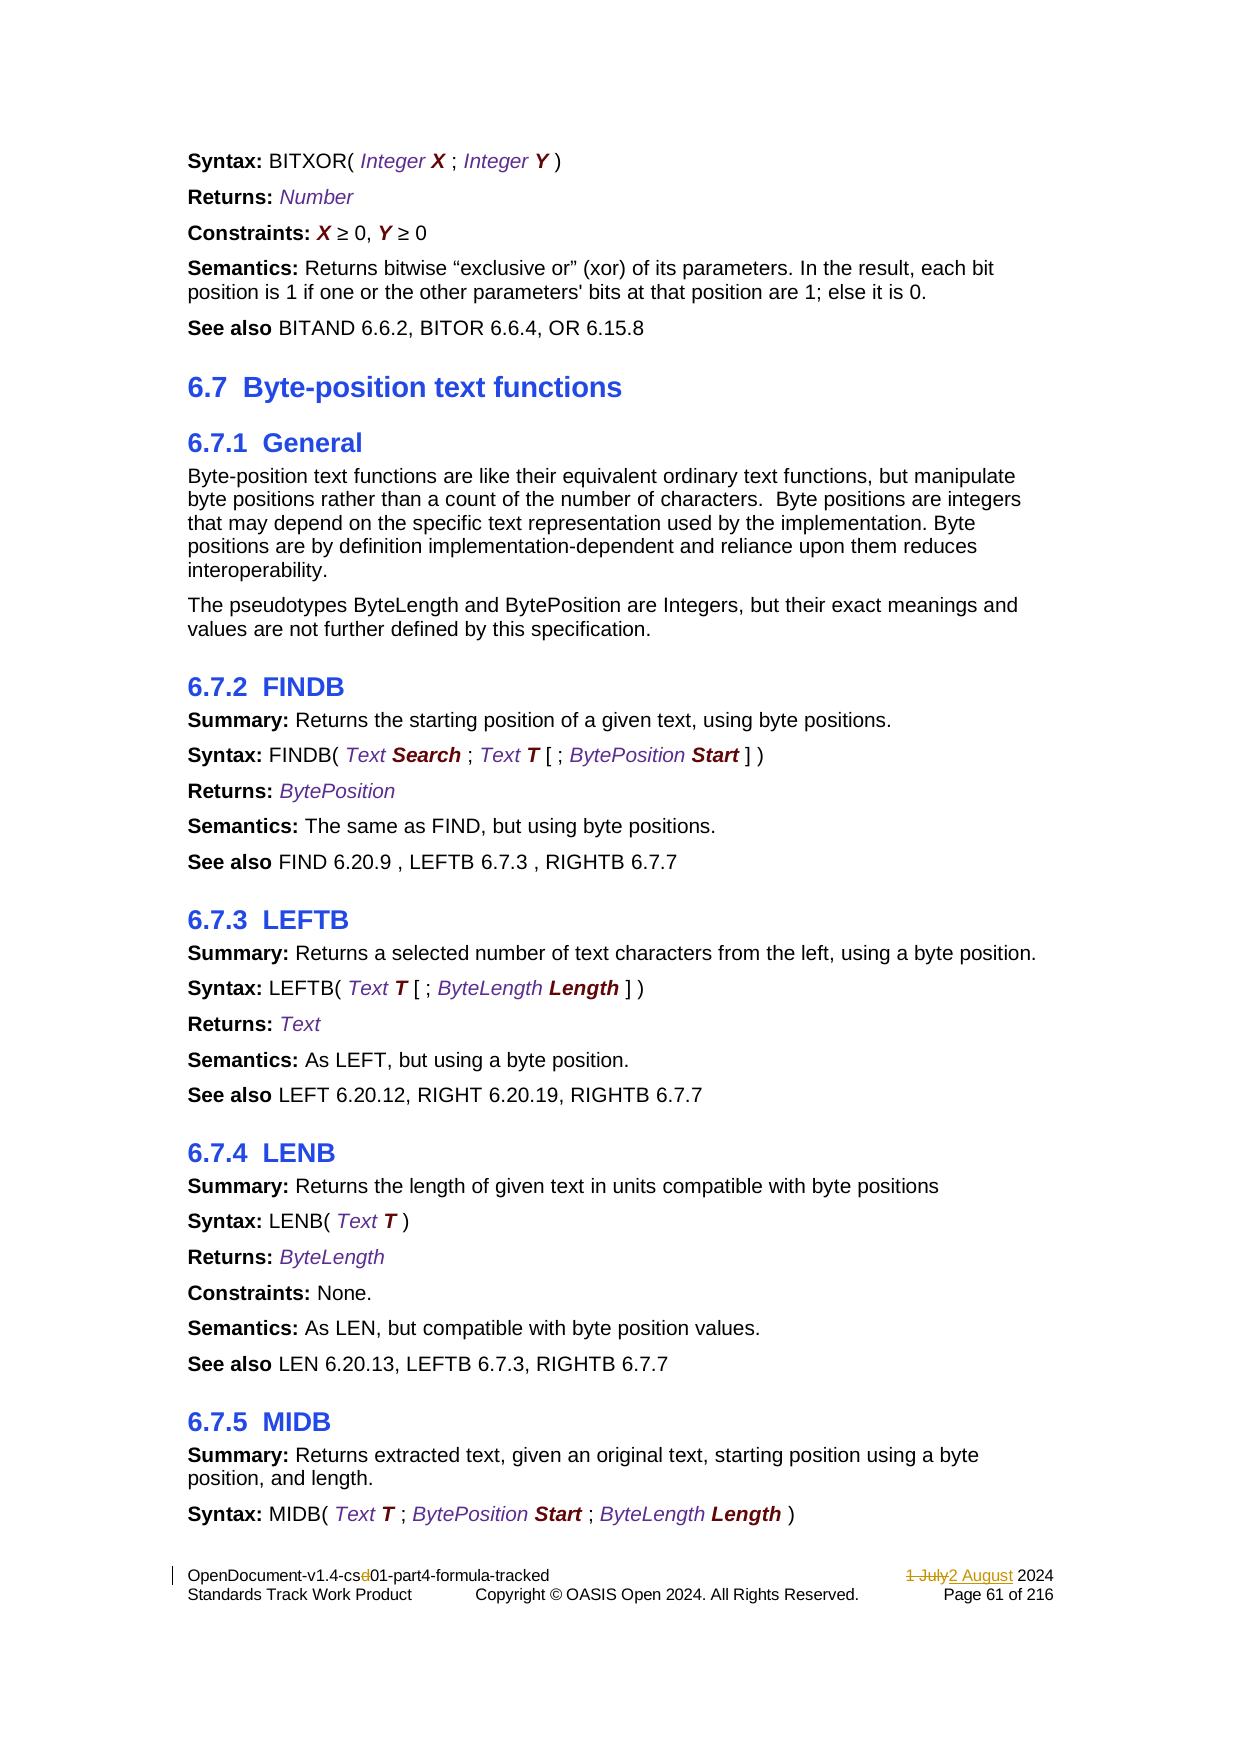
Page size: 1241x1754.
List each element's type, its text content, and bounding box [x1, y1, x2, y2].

subtitle MIDB [187, 1407, 1053, 1437]
subtitle General [187, 428, 1053, 458]
text Summary: Returns extracted text, given an original text, starting position using a byte position, and length. [187, 1443, 1053, 1490]
text Constraints: X ≥ 0, Y ≥ 0 [187, 221, 1053, 245]
text Semantics: As LEFT, but using a byte position. [187, 1048, 1053, 1072]
text See also BITAND 6.6.2, BITOR 6.6.4, OR 6.15.8 [187, 316, 1053, 339]
text Returns: Number [187, 186, 1053, 209]
text Summary: Returns the length of given text in units compatible with byte positions [187, 1174, 1053, 1198]
text Byte-position text functions are like their equivalent ordinary text functions, but manipulate byte positions rather than a count of the number of characters. Byte positions are integers that may depend on the specific text representation used by the implementation. Byte positions are by definition implementation-dependent and reliance upon them reduces interoperability. [187, 464, 1053, 582]
text See also LEN 6.20.13, LEFTB 6.7.3, RIGHTB 6.7.7 [187, 1352, 1053, 1376]
text Semantics: As LEN, but compatible with byte position values. [187, 1317, 1053, 1340]
subtitle Byte-position text functions [187, 371, 1053, 403]
text Returns: BytePosition [187, 779, 1053, 803]
text Semantics: The same as FIND, but using byte positions. [187, 815, 1053, 838]
subtitle LEFTB [187, 905, 1053, 935]
text See also LEFT 6.20.12, RIGHT 6.20.19, RIGHTB 6.7.7 [187, 1084, 1053, 1107]
subtitle LENB [187, 1138, 1053, 1168]
subtitle FINDB [187, 672, 1053, 702]
text Summary: Returns the starting position of a given text, using byte positions. [187, 708, 1053, 732]
text Syntax: LENB( Text T ) [187, 1210, 1053, 1233]
text Syntax: LEFTB( Text T [ ; ByteLength Length ] ) [187, 977, 1053, 1000]
text The pseudotypes ByteLength and BytePosition are Integers, but their exact meanings and values are not further defined by this specification. [187, 594, 1053, 641]
text Returns: ByteLength [187, 1246, 1053, 1269]
text Returns: Text [187, 1012, 1053, 1036]
text Syntax: BITXOR( Integer X ; Integer Y ) [187, 150, 1053, 173]
text See also FIND 6.20.9 , LEFTB 6.7.3 , RIGHTB 6.7.7 [187, 851, 1053, 874]
text Constraints: None. [187, 1281, 1053, 1305]
text Syntax: FINDB( Text Search ; Text T [ ; BytePosition Start ] ) [187, 744, 1053, 767]
text Semantics: Returns bitwise “exclusive or” (xor) of its parameters. In the result, each bit position is 1 if one or the other parameters' bits at that position are 1; else it is 0. [187, 257, 1053, 304]
text Summary: Returns a selected number of text characters from the left, using a byte position. [187, 941, 1053, 965]
text Syntax: MIDB( Text T ; BytePosition Start ; ByteLength Length ) [187, 1502, 1053, 1526]
